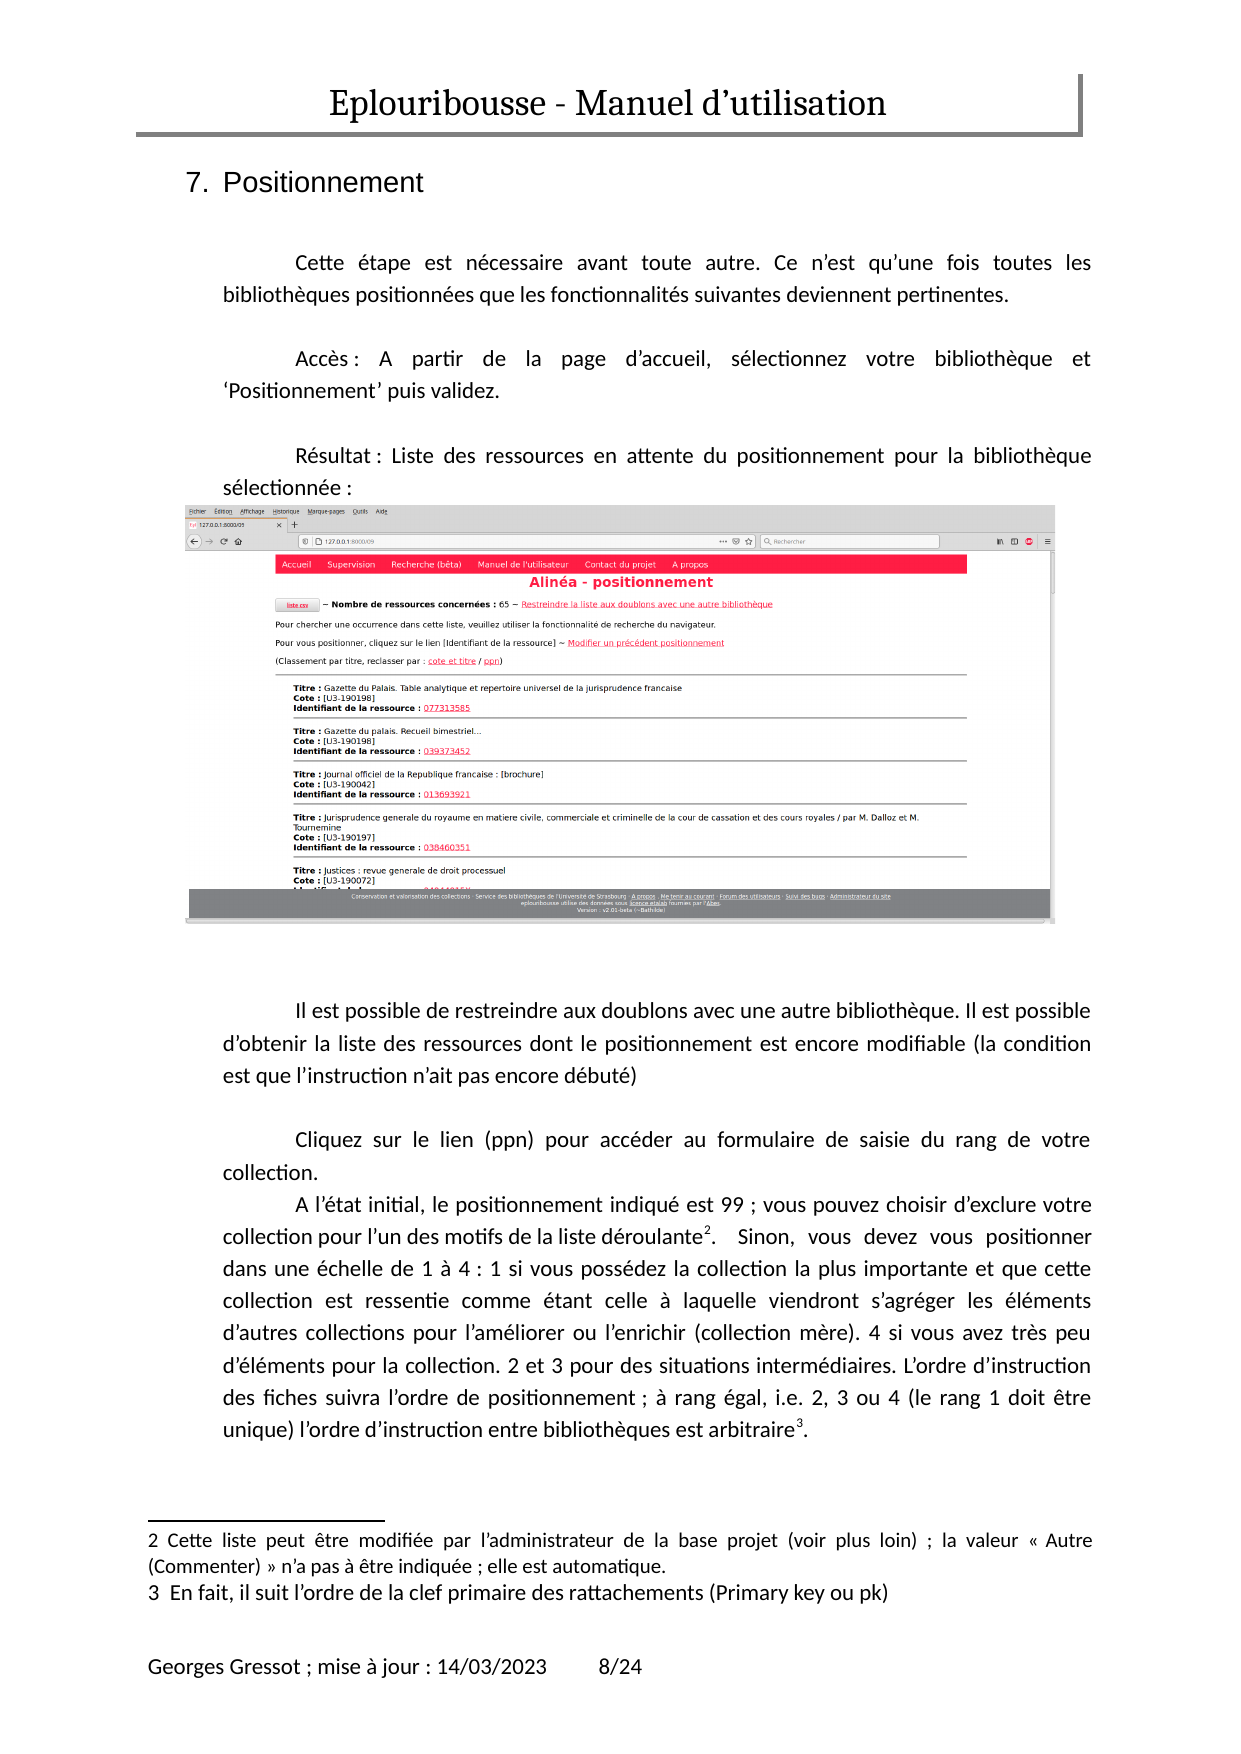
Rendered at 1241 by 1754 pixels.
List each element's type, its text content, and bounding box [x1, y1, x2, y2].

picture [185, 505, 1055, 924]
list Il est possible de restreindre aux doublons avec une autre bibliothèque. Il est possible d’obtenir la liste des ressources dont le positionnement est encore modifiable (la condition est que l’instruction n’ait pas encore débuté) [223, 997, 1093, 1089]
list Accès : A partir de la page d’accueil, sélectionnez votre bibliothèque et ‘Positionnement’ puis validez. [223, 344, 1093, 404]
text Cette liste peut être modifiée par l’administrateur de la base projet (voir plus loin) ; la valeur « Autre (Commenter) » n’a pas à être indiquée ; elle est automatique. [148, 1527, 1093, 1578]
subtitle Positionnement [185, 164, 1093, 198]
list Cliquez sur le lien (ppn) pour accéder au formulaire de saisie du rang de votre collection. [223, 1125, 1093, 1186]
text En fait, il suit l’ordre de la clef primaire des rattachements (Primary key ou pk) [148, 1578, 1093, 1606]
list Résultat : Liste des ressources en attente du positionnement pour la bibliothèque sélectionnée : [223, 441, 1093, 501]
list A l’état initial, le positionnement indiqué est 99 ; vous pouvez choisir d’exclure votre collection pour l’un des motifs de la liste déroulante. Sinon, vous devez vous positionner dans une échelle de 1 à 4 : 1 si vous possédez la collection la plus importante et que cette collection est ressentie comme étant celle à laquelle viendront s’agréger les éléments d’autres collections pour l’améliorer ou l’enrichir (collection mère). 4 si vous avez très peu d’éléments pour la collection. 2 et 3 pour des situations intermédiaires. L’ordre d’instruction des fiches suivra l’ordre de positionnement ; à rang égal, i.e. 2, 3 ou 4 (le rang 1 doit être unique) l’ordre d’instruction entre bibliothèques est arbitraire. [223, 1190, 1093, 1443]
list Cette étape est nécessaire avant toute autre. Ce n’est qu’une fois toutes les bibliothèques positionnées que les fonctionnalités suivantes deviennent pertinentes. [223, 248, 1093, 308]
